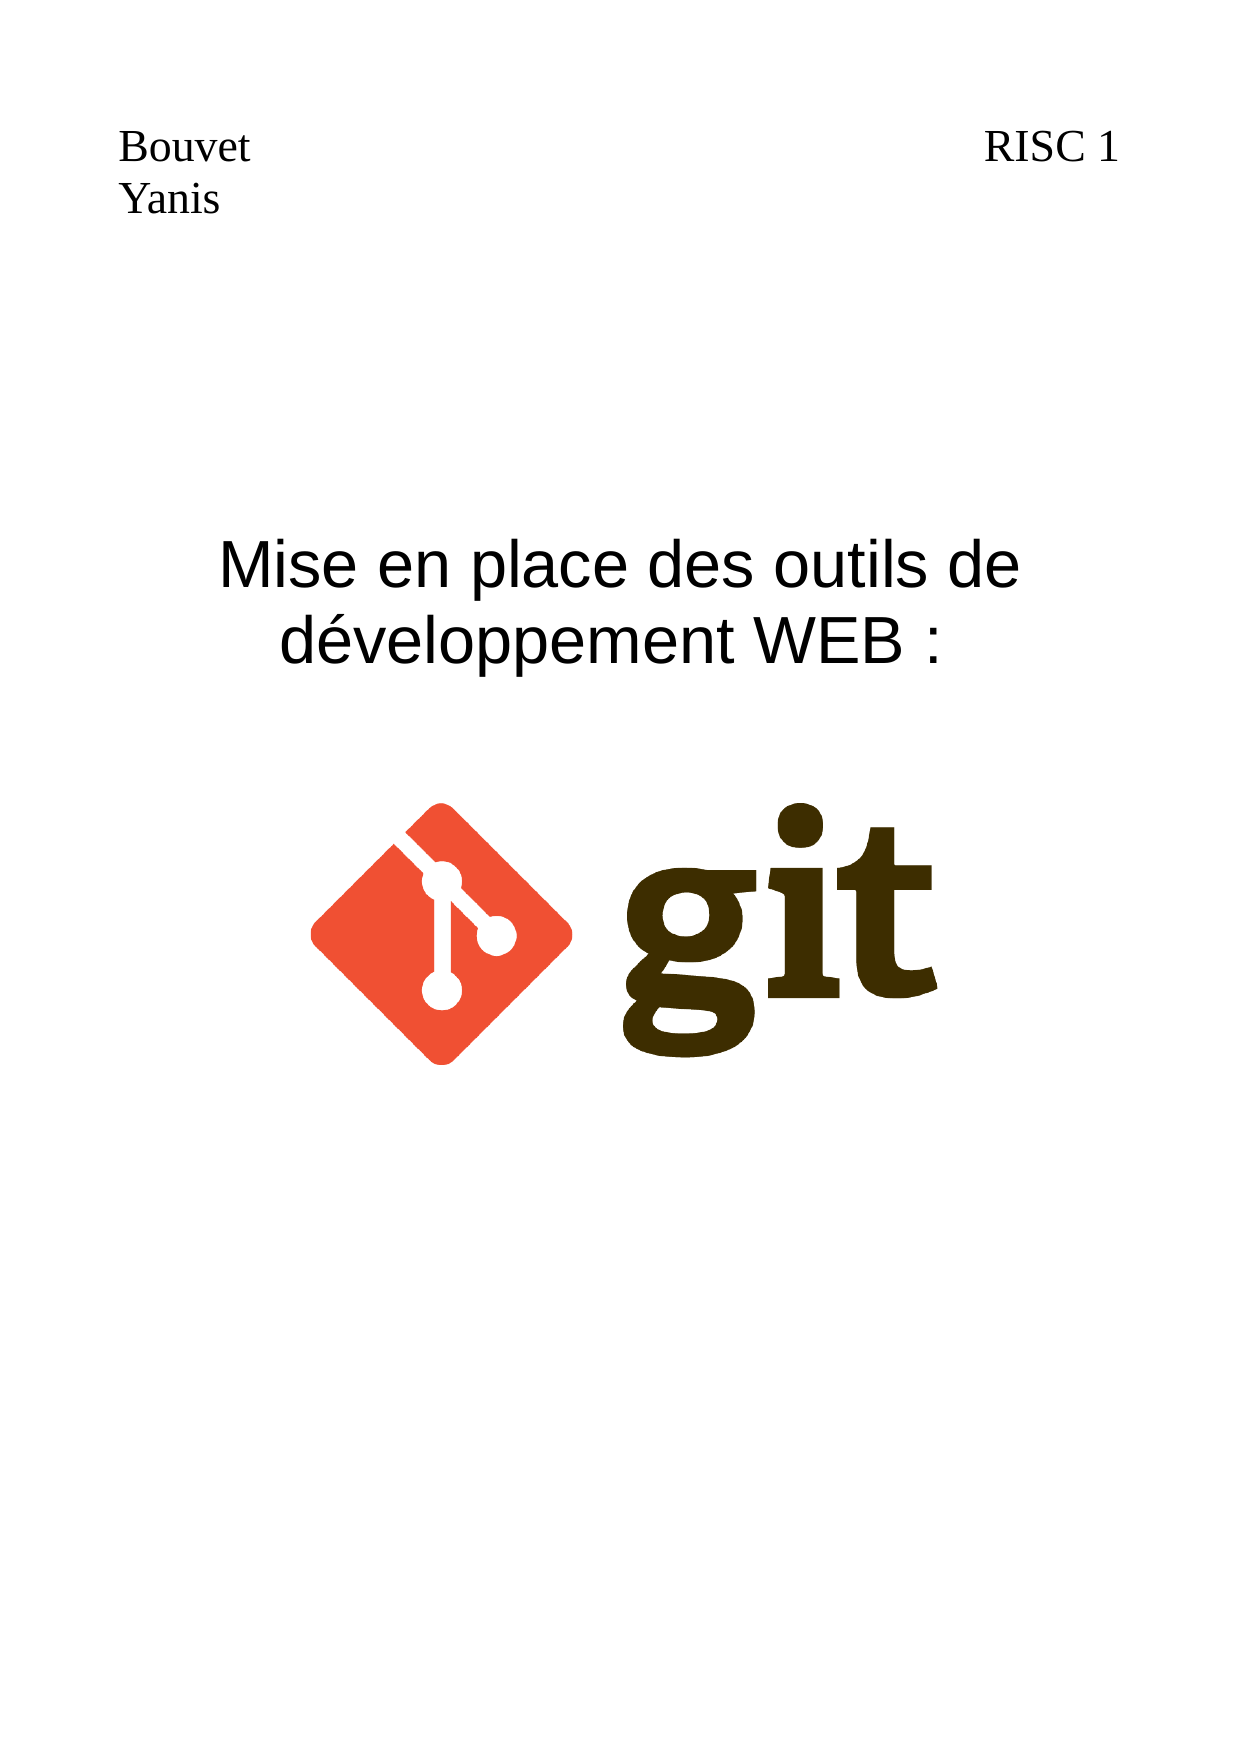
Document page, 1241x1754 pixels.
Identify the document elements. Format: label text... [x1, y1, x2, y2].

picture [310, 803, 938, 1065]
text Bouvet RISC 1 [118, 118, 1122, 171]
text Yanis [118, 171, 1122, 223]
subtitle Mise en place des outils de développement WEB : [118, 525, 1122, 678]
